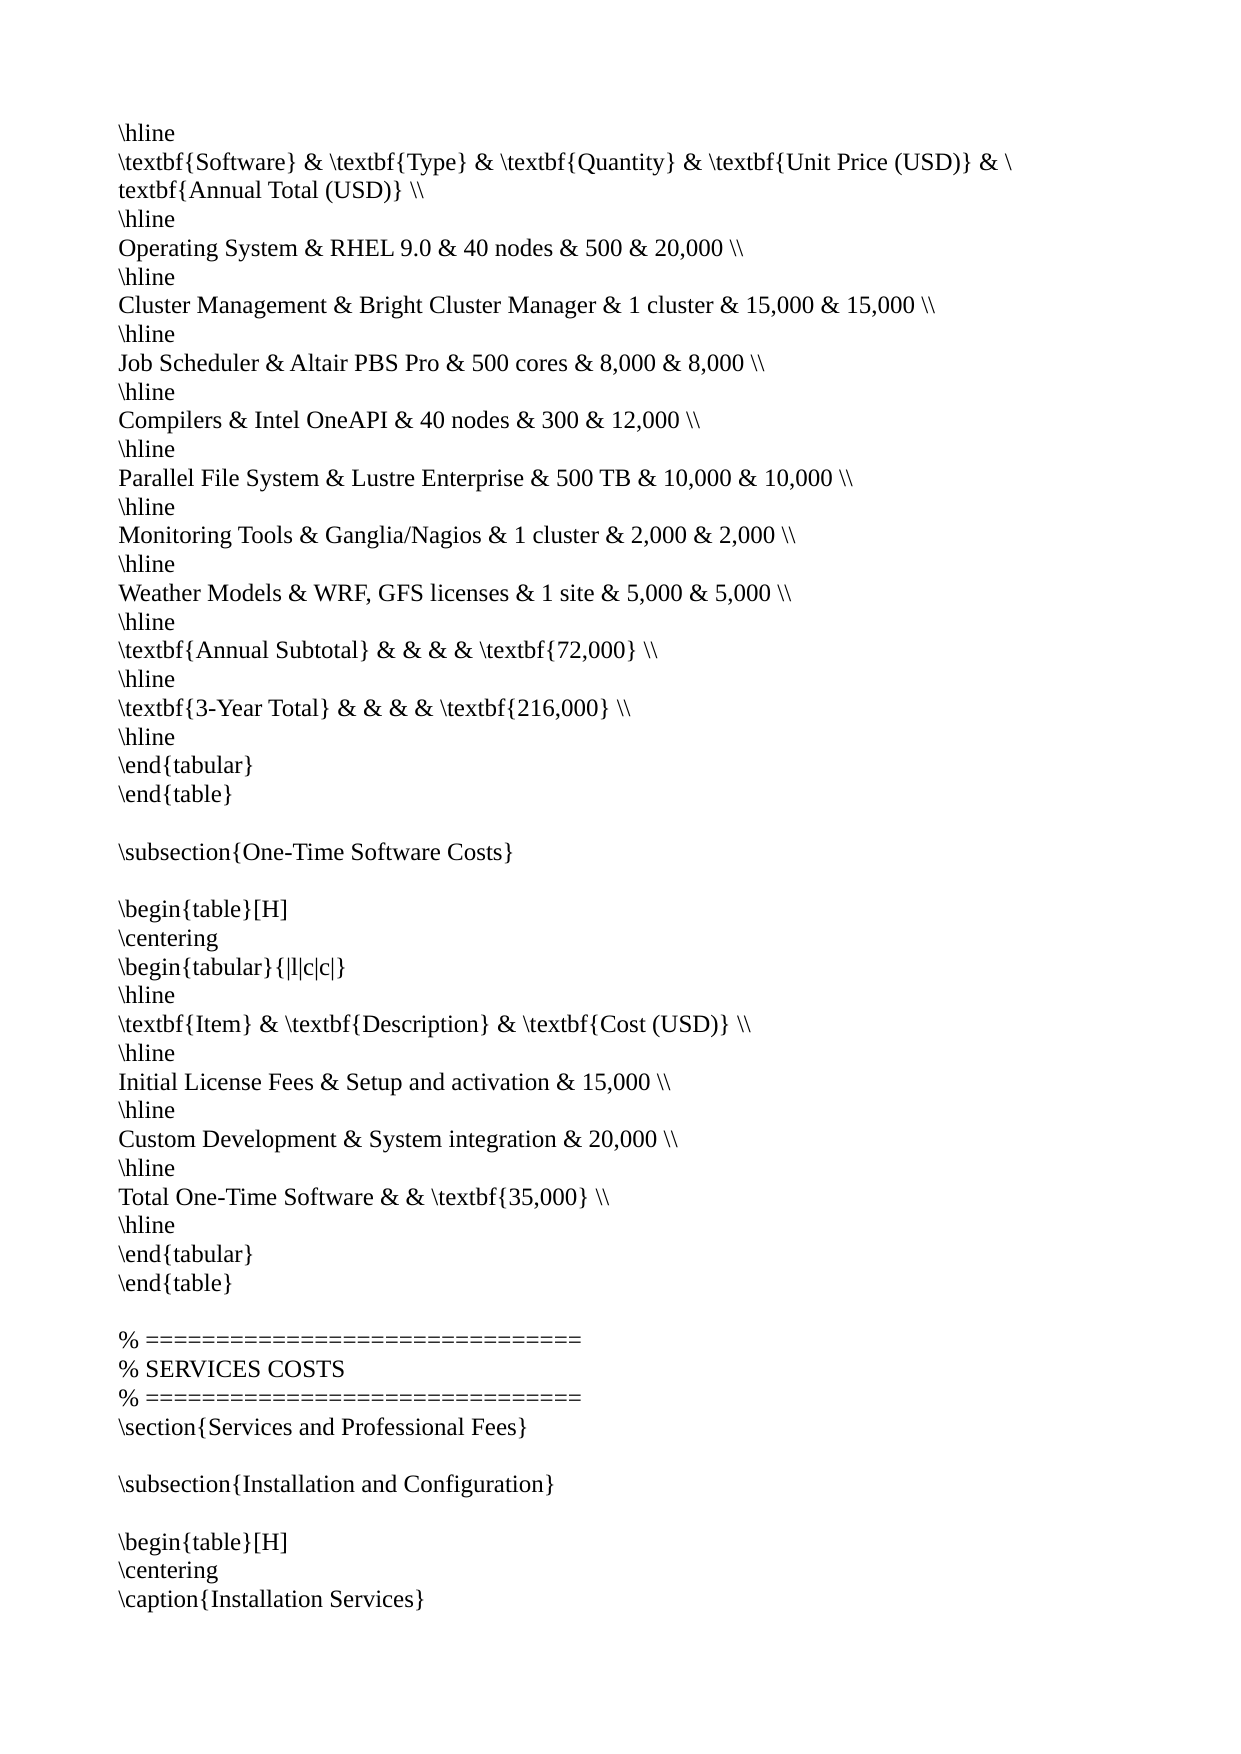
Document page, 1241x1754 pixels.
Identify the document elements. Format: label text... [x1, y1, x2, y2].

text Initial License Fees & Setup and activation & 15,000 \\ [118, 1067, 1122, 1096]
text Custom Development & System integration & 20,000 \\ [118, 1124, 1122, 1153]
text \hline [118, 492, 1122, 521]
text Monitoring Tools & Ganglia/Nagios & 1 cluster & 2,000 & 2,000 \\ [118, 521, 1122, 549]
text \hline [118, 549, 1122, 578]
text \caption{Installation Services} [118, 1584, 1122, 1613]
text \hline [118, 607, 1122, 636]
text \hline [118, 1096, 1122, 1124]
text \hline [118, 664, 1122, 693]
text \textbf{Item} & \textbf{Description} & \textbf{Cost (USD)} \\ [118, 1009, 1122, 1038]
text \hline [118, 1038, 1122, 1067]
text \hline [118, 981, 1122, 1009]
text % SERVICES COSTS [118, 1354, 1122, 1383]
text \textbf{Software} & \textbf{Type} & \textbf{Quantity} & \textbf{Unit Price (USD)} & \textbf{Annual Total (USD)} \\ [118, 147, 1122, 204]
text \subsection{Installation and Configuration} [118, 1469, 1122, 1498]
text Weather Models & WRF, GFS licenses & 1 site & 5,000 & 5,000 \\ [118, 578, 1122, 607]
text \end{table} [118, 1268, 1122, 1297]
text \end{tabular} [118, 1239, 1122, 1268]
text \begin{tabular}{|l|c|c|} [118, 952, 1122, 981]
text \hline [118, 1153, 1122, 1182]
text \hline [118, 434, 1122, 463]
text \textbf{3-Year Total} & & & & \textbf{216,000} \\ [118, 693, 1122, 722]
text \hline [118, 377, 1122, 406]
text \section{Services and Professional Fees} [118, 1412, 1122, 1441]
text Parallel File System & Lustre Enterprise & 500 TB & 10,000 & 10,000 \\ [118, 463, 1122, 492]
text \end{table} [118, 779, 1122, 808]
text \hline [118, 319, 1122, 348]
text Total One-Time Software & & \textbf{35,000} \\ [118, 1182, 1122, 1211]
text \centering [118, 923, 1122, 952]
text Compilers & Intel OneAPI & 40 nodes & 300 & 12,000 \\ [118, 406, 1122, 434]
text \hline [118, 262, 1122, 291]
text \begin{table}[H] [118, 1527, 1122, 1556]
text Cluster Management & Bright Cluster Manager & 1 cluster & 15,000 & 15,000 \\ [118, 291, 1122, 319]
text \hline [118, 118, 1122, 147]
text \hline [118, 722, 1122, 751]
text \hline [118, 1211, 1122, 1239]
text \begin{table}[H] [118, 894, 1122, 923]
text Job Scheduler & Altair PBS Pro & 500 cores & 8,000 & 8,000 \\ [118, 348, 1122, 377]
text \textbf{Annual Subtotal} & & & & \textbf{72,000} \\ [118, 636, 1122, 664]
text \subsection{One-Time Software Costs} [118, 837, 1122, 866]
text \centering [118, 1556, 1122, 1584]
text Operating System & RHEL 9.0 & 40 nodes & 500 & 20,000 \\ [118, 233, 1122, 262]
text \hline [118, 204, 1122, 233]
text % =============================== [118, 1383, 1122, 1412]
text \end{tabular} [118, 751, 1122, 779]
text % =============================== [118, 1326, 1122, 1354]
